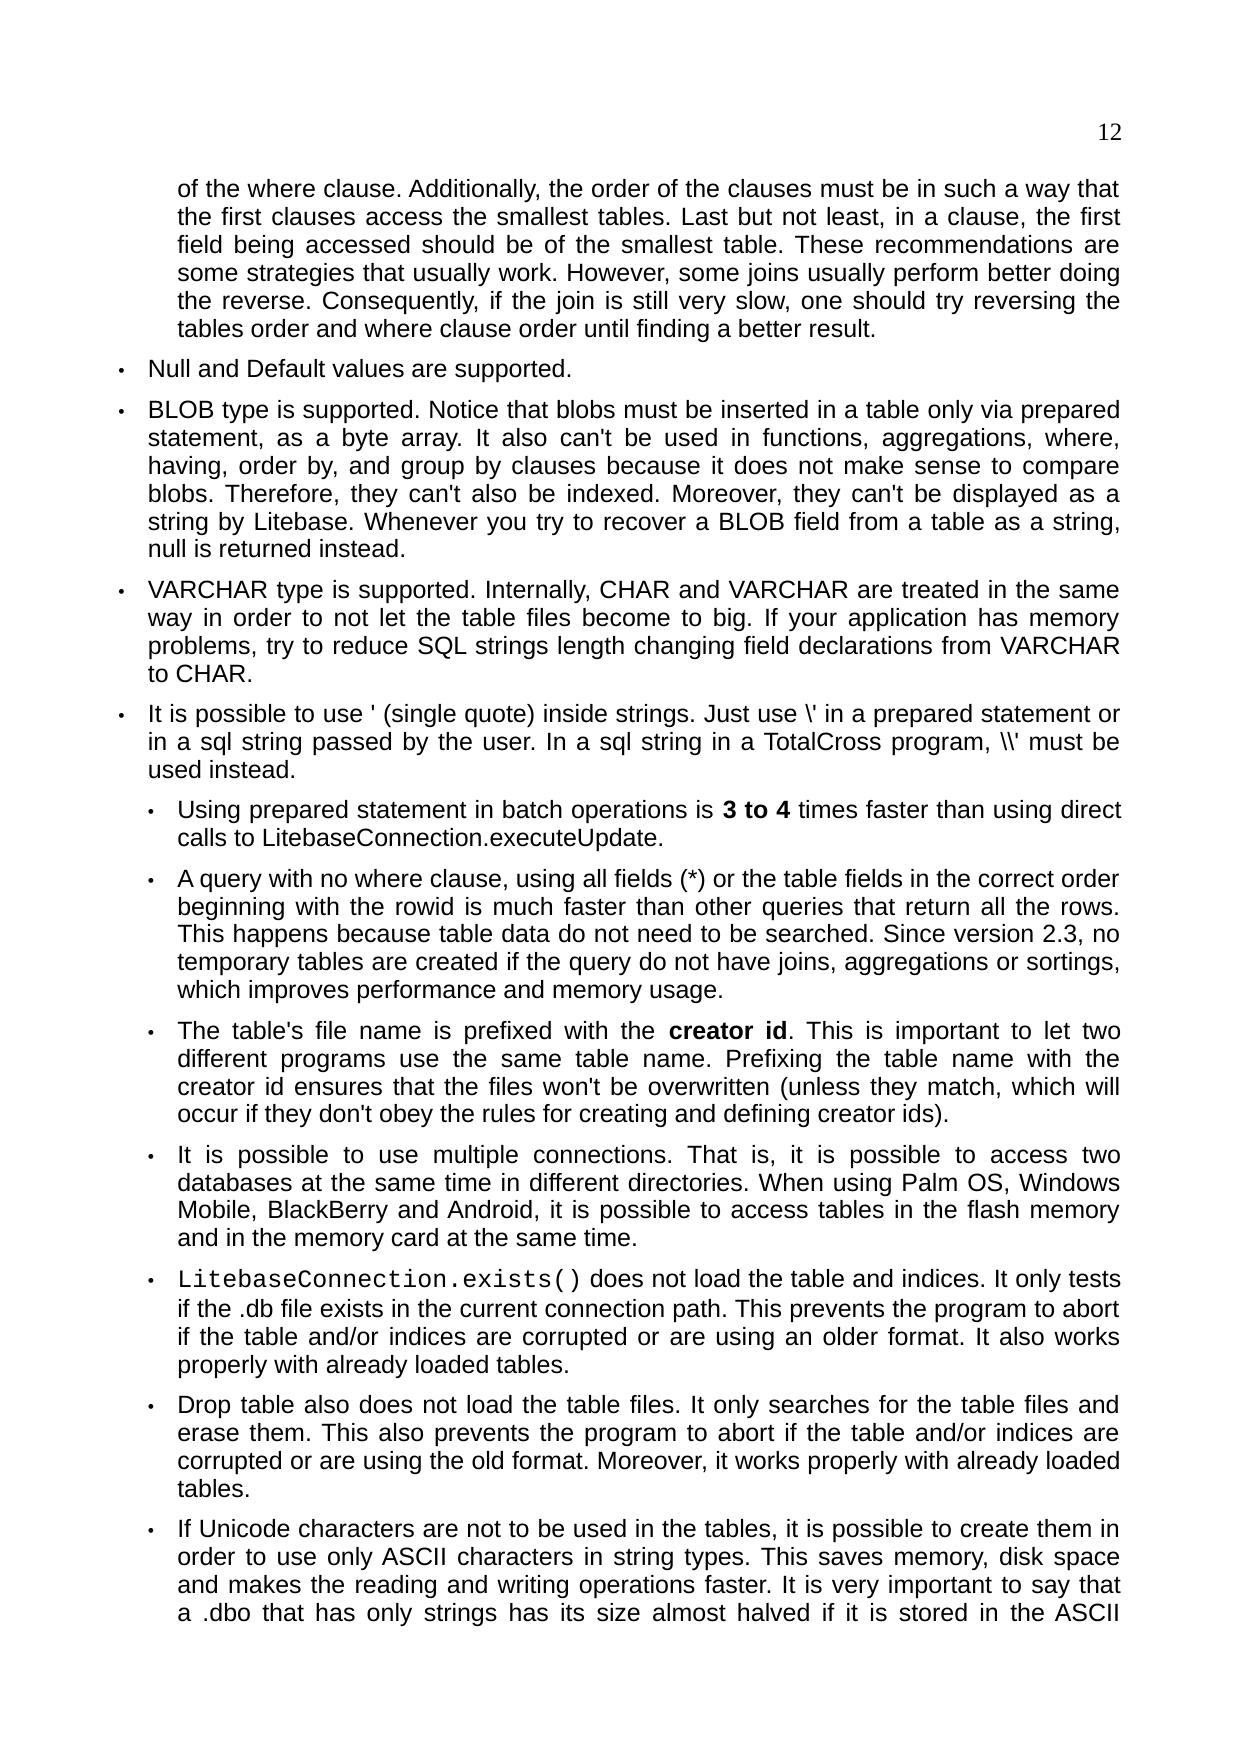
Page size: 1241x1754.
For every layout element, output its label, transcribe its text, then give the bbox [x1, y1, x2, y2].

list VARCHAR type is supported. Internally, CHAR and VARCHAR are treated in the same way in order to not let the table files become to big. If your application has memory problems, try to reduce SQL strings length changing field declarations from VARCHAR to CHAR. [118, 576, 1122, 687]
list It is possible to use multiple connections. That is, it is possible to access two databases at the same time in different directories. When using Palm OS, Windows Mobile, BlackBerry and Android, it is possible to access tables in the flash memory and in the memory card at the same time. [148, 1141, 1122, 1252]
list It is possible to use ' (single quote) inside strings. Just use \' in a prepared statement or in a sql string passed by the user. In a sql string in a TotalCross program, \\' must be used instead. [118, 700, 1122, 784]
list LitebaseConnection.exists() does not load the table and indices. It only tests if the .db file exists in the current connection path. This prevents the program to abort if the table and/or indices are corrupted or are using an older format. It also works properly with already loaded tables. [148, 1264, 1122, 1378]
list A query with no where clause, using all fields (*) or the table fields in the correct order beginning with the rowid is much faster than other queries that return all the rows. This happens because table data do not need to be searched. Since version 2.3, no temporary tables are created if the query do not have joins, aggregations or sortings, which improves performance and memory usage. [148, 864, 1122, 1004]
list Null and Default values are supported. [118, 355, 1122, 383]
list If Unicode characters are not to be used in the tables, it is possible to create them in order to use only ASCII characters in string types. This saves memory, disk space and makes the reading and writing operations faster. It is very important to say that a .dbo that has only strings has its size almost halved if it is stored in the ASCII [148, 1515, 1122, 1627]
list of the where clause. Additionally, the order of the clauses must be in such a way that the first clauses access the smallest tables. Last but not least, in a clause, the first field being accessed should be of the smallest table. These recommendations are some strategies that usually work. However, some joins usually perform better doing the reverse. Consequently, if the join is still very slow, one should try reversing the tables order and where clause order until finding a better result. [148, 175, 1122, 343]
list Using prepared statement in batch operations is 3 to 4 times faster than using direct calls to LitebaseConnection.executeUpdate. [148, 796, 1122, 852]
list The table's file name is prefixed with the creator id. This is important to let two different programs use the same table name. Prefixing the table name with the creator id ensures that the files won't be overwritten (unless they match, which will occur if they don't obey the rules for creating and defining creator ids). [148, 1016, 1122, 1128]
list Drop table also does not load the table files. It only searches for the table files and erase them. This also prevents the program to abort if the table and/or indices are corrupted or are using the old format. Moreover, it works properly with already loaded tables. [148, 1391, 1122, 1502]
list BLOB type is supported. Notice that blobs must be inserted in a table only via prepared statement, as a byte array. It also can't be used in functions, aggregations, where, having, order by, and group by clauses because it does not make sense to compare blobs. Therefore, they can't also be indexed. Moreover, they can't be displayed as a string by Litebase. Whenever you try to recover a BLOB field from a table as a string, null is returned instead. [118, 396, 1122, 563]
